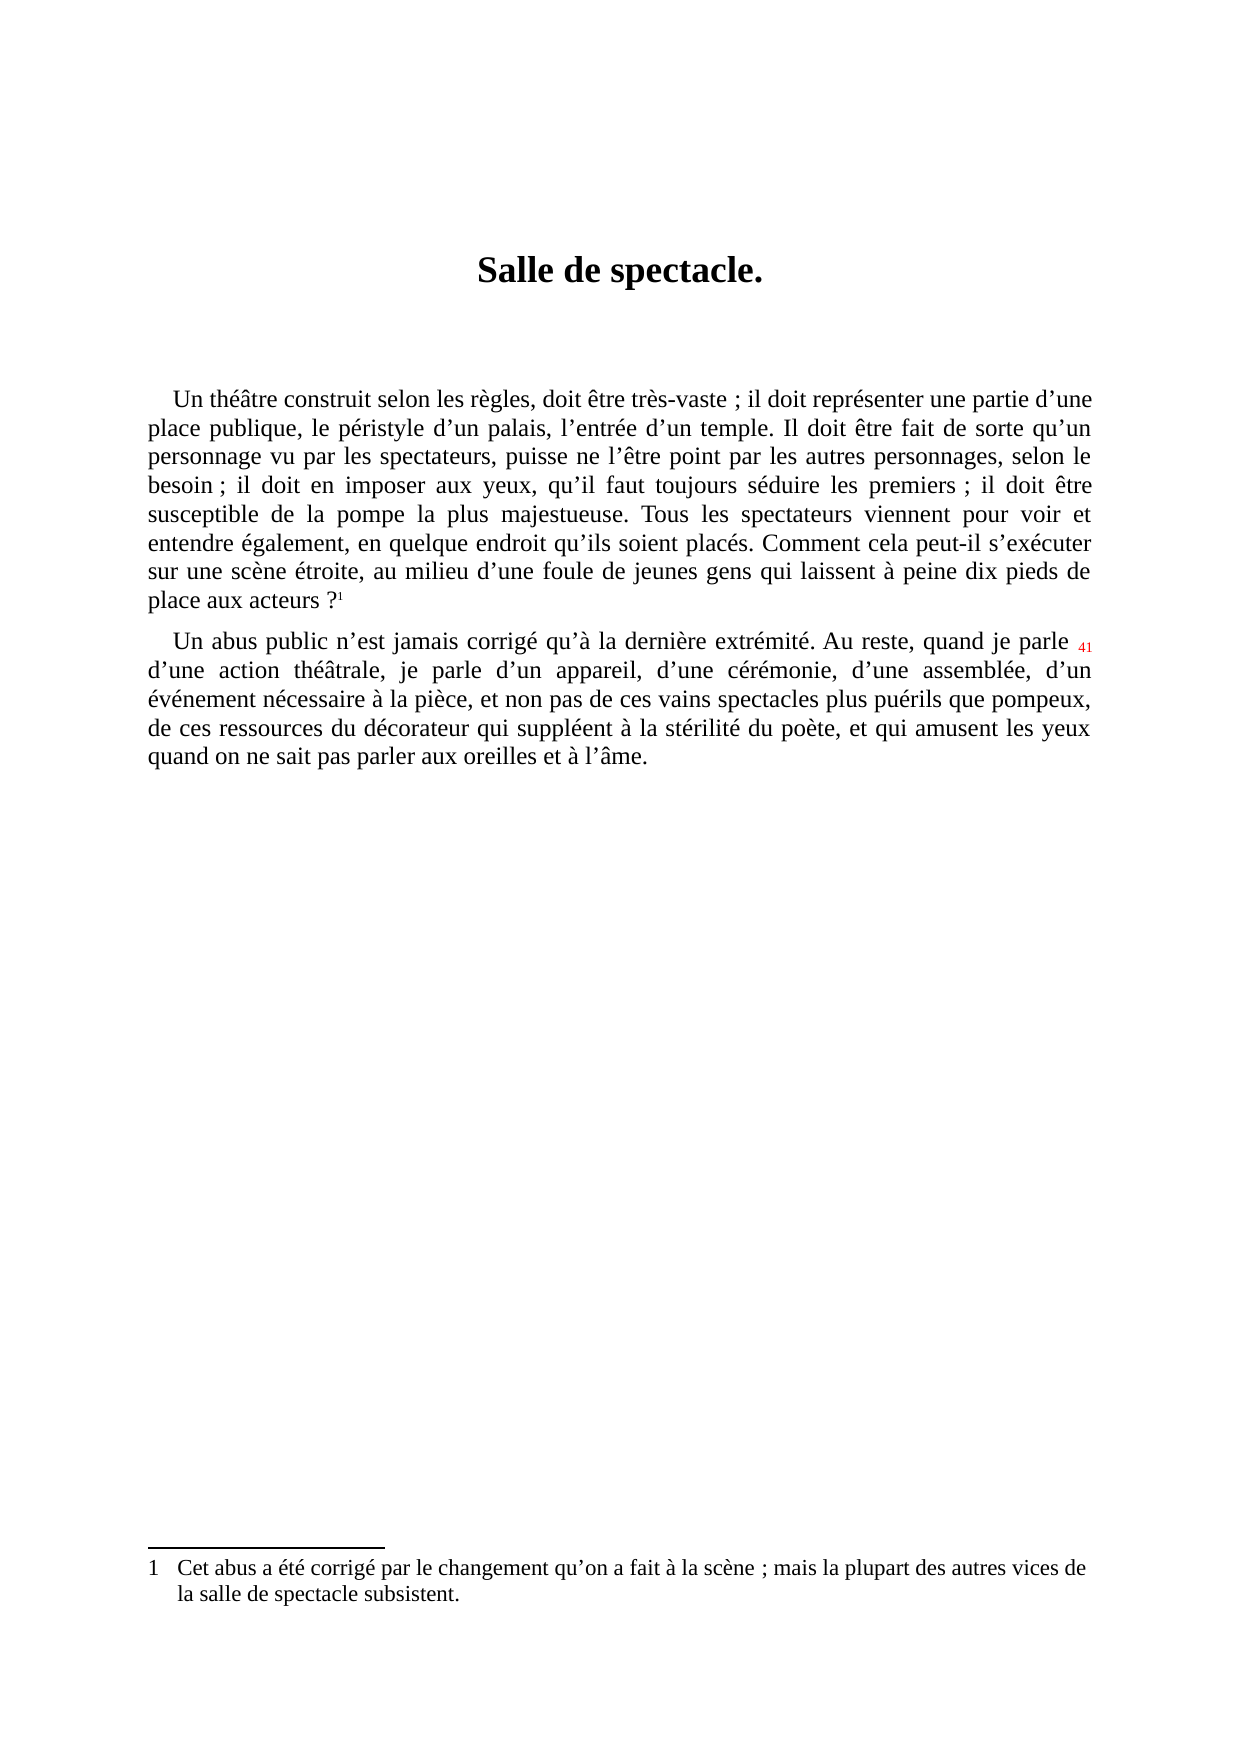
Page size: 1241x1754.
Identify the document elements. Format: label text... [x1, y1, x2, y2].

text Un abus public n’est jamais corrigé qu’à la dernière extrémité. Au reste, quand je parle 41 d’une action théâtrale, je parle d’un appareil, d’une cérémonie, d’une assemblée, d’un événement nécessaire à la pièce, et non pas de ces vains spectacles plus puérils que pompeux, de ces ressources du décorateur qui suppléent à la stérilité du poète, et qui amusent les yeux quand on ne sait pas parler aux oreilles et à l’âme. [148, 626, 1093, 770]
subtitle Salle de spectacle. [148, 248, 1093, 291]
text Cet abus a été corrigé par le changement qu’on a fait à la scène ; mais la plupart des autres vices de la salle de spectacle subsistent. [148, 1554, 1093, 1606]
text Un théâtre construit selon les règles, doit être très-vaste ; il doit représenter une partie d’une place publique, le péristyle d’un palais, l’entrée d’un temple. Il doit être fait de sorte qu’un personnage vu par les spectateurs, puisse ne l’être point par les autres personnages, selon le besoin ; il doit en imposer aux yeux, qu’il faut toujours séduire les premiers ; il doit être susceptible de la pompe la plus majestueuse. Tous les spectateurs viennent pour voir et entendre également, en quelque endroit qu’ils soient placés. Comment cela peut-il s’exécuter sur une scène étroite, au milieu d’une foule de jeunes gens qui laissent à peine dix pieds de place aux acteurs ? [148, 384, 1093, 614]
